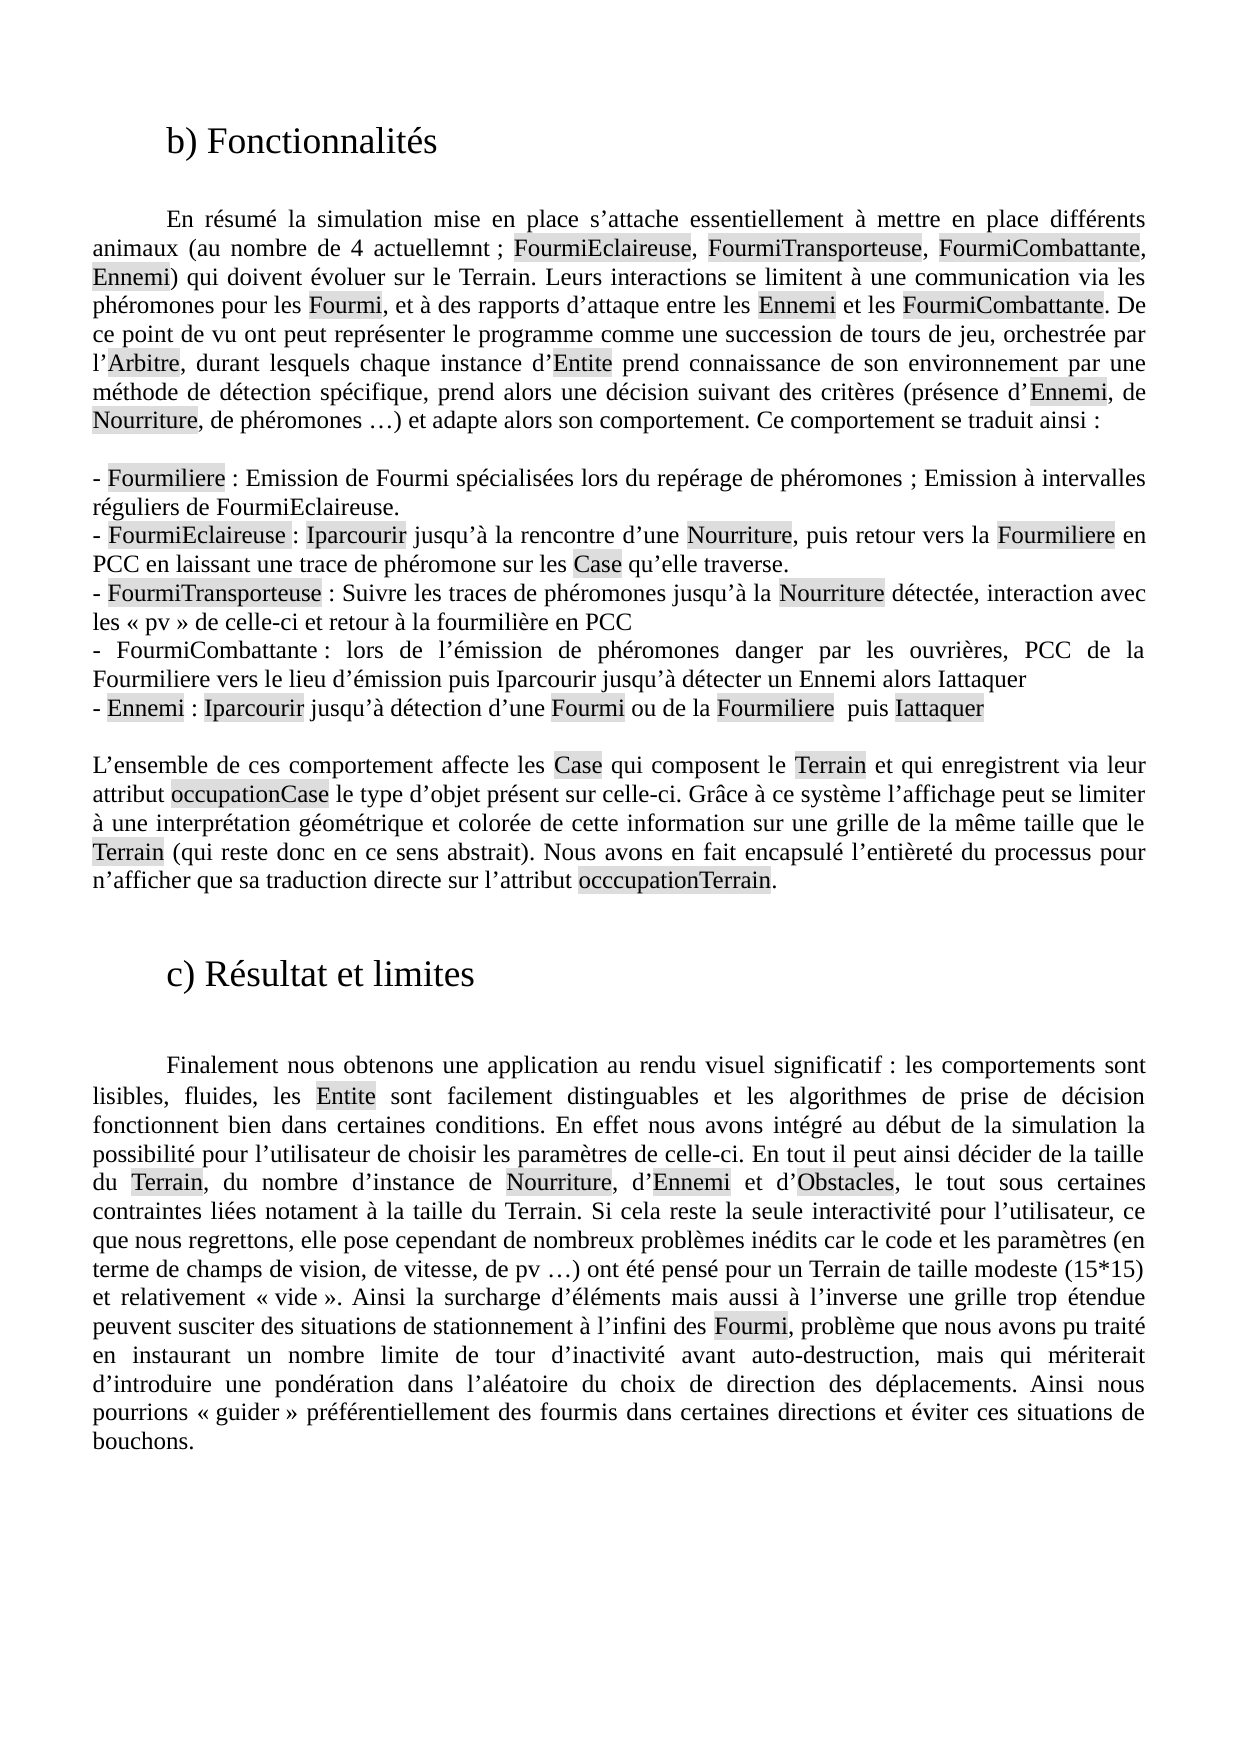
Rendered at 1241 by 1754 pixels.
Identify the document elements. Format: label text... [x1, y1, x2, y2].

text - Fourmiliere : Emission de Fourmi spécialisées lors du repérage de phéromones ; Emission à intervalles réguliers de FourmiEclaireuse. [92, 463, 1146, 521]
text En résumé la simulation mise en place s’attache essentiellement à mettre en place différents animaux (au nombre de 4 actuellemnt ; FourmiEclaireuse, FourmiTransporteuse, FourmiCombattante, Ennemi) qui doivent évoluer sur le Terrain. Leurs interactions se limitent à une communication via les phéromones pour les Fourmi, et à des rapports d’attaque entre les Ennemi et les FourmiCombattante. De ce point de vu ont peut représenter le programme comme une succession de tours de jeu, orchestrée par l’Arbitre, durant lesquels chaque instance d’Entite prend connaissance de son environnement par une méthode de détection spécifique, prend alors une décision suivant des critères (présence d’Ennemi, de Nourriture, de phéromones …) et adapte alors son comportement. Ce comportement se traduit ainsi : [92, 204, 1146, 434]
text - FourmiCombattante : lors de l’émission de phéromones danger par les ouvrières, PCC de la Fourmiliere vers le lieu d’émission puis Iparcourir jusqu’à détecter un Ennemi alors Iattaquer [92, 636, 1146, 693]
text - FourmiTransporteuse : Suivre les traces de phéromones jusqu’à la Nourriture détectée, interaction avec les « pv » de celle-ci et retour à la fourmilière en PCC [92, 578, 1146, 636]
text - FourmiEclaireuse : Iparcourir jusqu’à la rencontre d’une Nourriture, puis retour vers la Fourmiliere en PCC en laissant une trace de phéromone sur les Case qu’elle traverse. [92, 521, 1146, 578]
text c) Résultat et limites [92, 952, 1146, 995]
text b) Fonctionnalités [92, 118, 1146, 161]
text Finalement nous obtenons une application au rendu visuel significatif : les comportements sont lisibles, fluides, les Entite sont facilement distinguables et les algorithmes de prise de décision fonctionnent bien dans certaines conditions. En effet nous avons intégré au début de la simulation la possibilité pour l’utilisateur de choisir les paramètres de celle-ci. En tout il peut ainsi décider de la taille du Terrain, du nombre d’instance de Nourriture, d’Ennemi et d’Obstacles, le tout sous certaines contraintes liées notament à la taille du Terrain. Si cela reste la seule interactivité pour l’utilisateur, ce que nous regrettons, elle pose cependant de nombreux problèmes inédits car le code et les paramètres (en terme de champs de vision, de vitesse, de pv …) ont été pensé pour un Terrain de taille modeste (15*15) et relativement « vide ». Ainsi la surcharge d’éléments mais aussi à l’inverse une grille trop étendue peuvent susciter des situations de stationnement à l’infini des Fourmi, problème que nous avons pu traité en instaurant un nombre limite de tour d’inactivité avant auto-destruction, mais qui mériterait d’introduire une pondération dans l’aléatoire du choix de direction des déplacements. Ainsi nous pourrions « guider » préférentiellement des fourmis dans certaines directions et éviter ces situations de bouchons. [92, 1038, 1146, 1455]
text L’ensemble de ces comportement affecte les Case qui composent le Terrain et qui enregistrent via leur attribut occupationCase le type d’objet présent sur celle-ci. Grâce à ce système l’affichage peut se limiter à une interprétation géométrique et colorée de cette information sur une grille de la même taille que le Terrain (qui reste donc en ce sens abstrait). Nous avons en fait encapsulé l’entièreté du processus pour n’afficher que sa traduction directe sur l’attribut occcupationTerrain. [92, 751, 1146, 894]
text - Ennemi : Iparcourir jusqu’à détection d’une Fourmi ou de la Fourmiliere puis Iattaquer [92, 693, 1146, 722]
